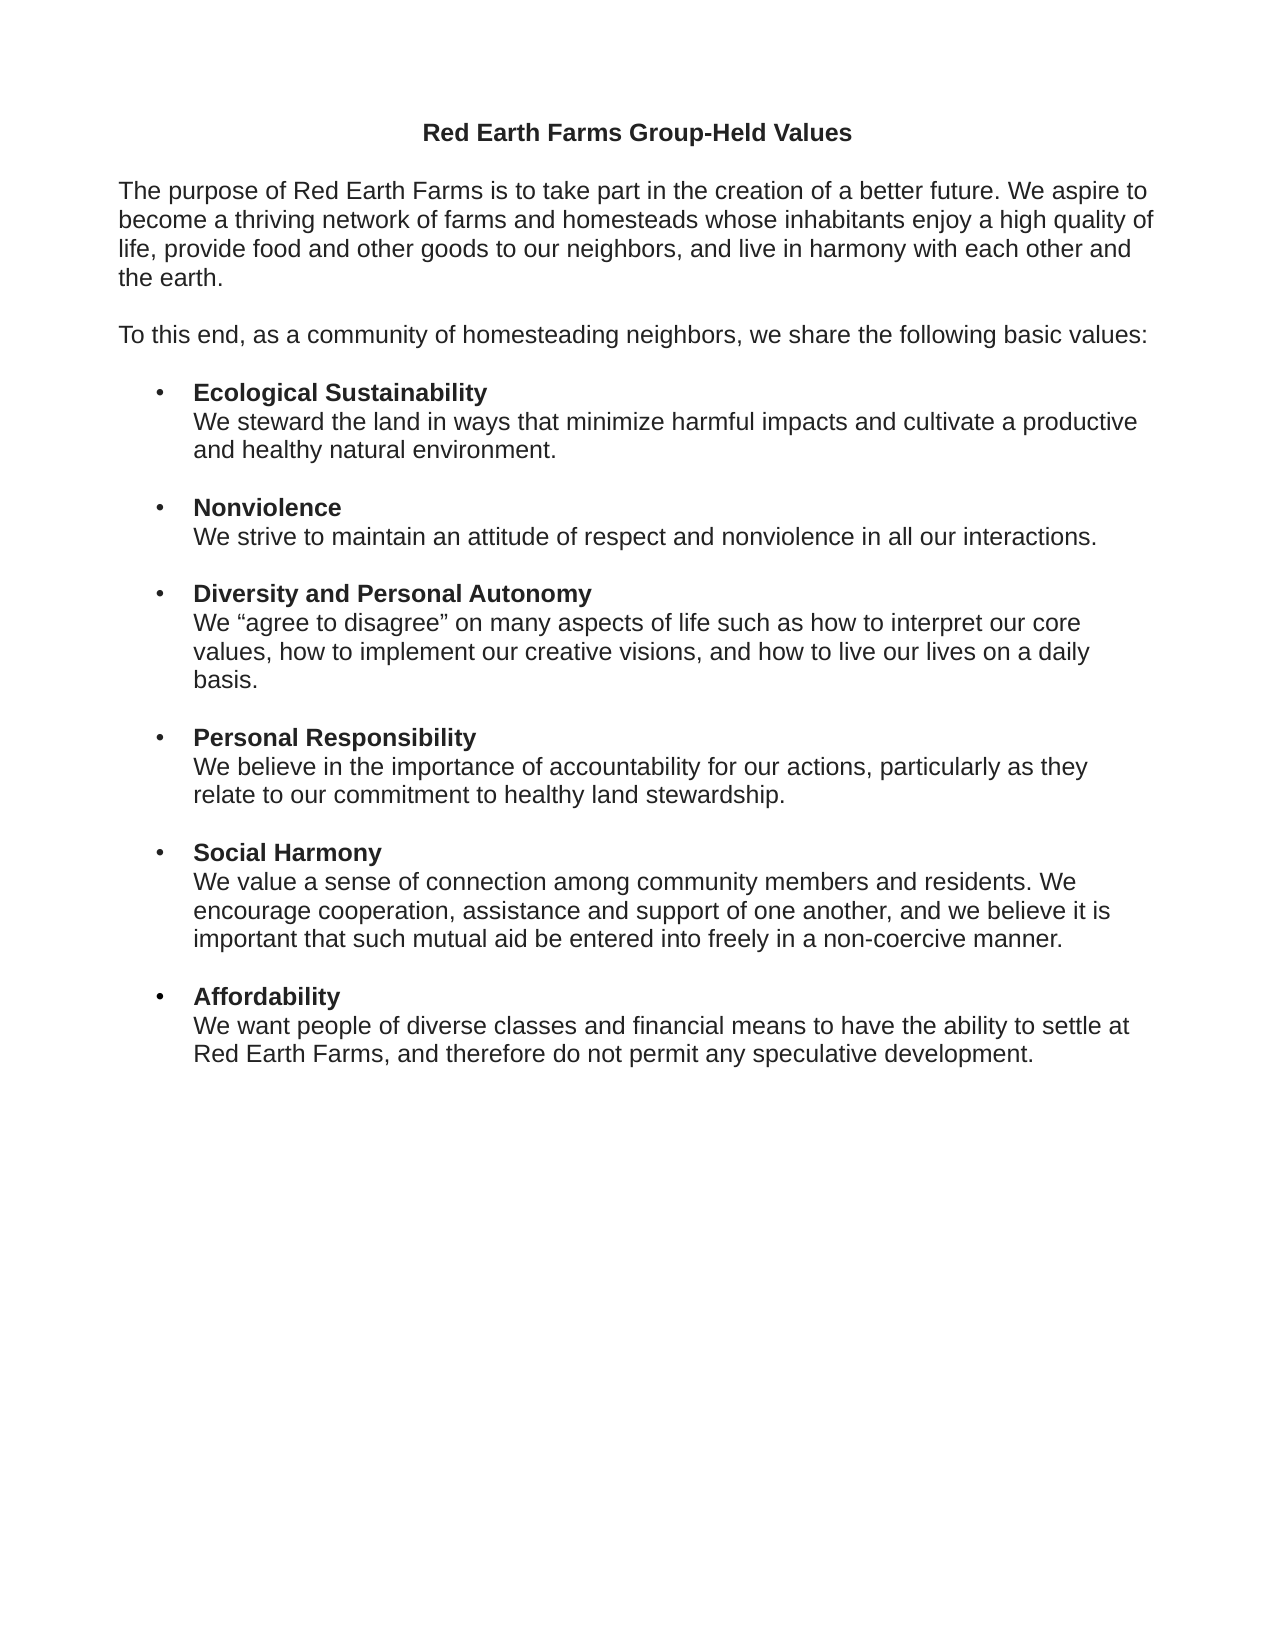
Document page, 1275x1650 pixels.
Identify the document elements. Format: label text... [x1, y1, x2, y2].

text The purpose of Red Earth Farms is to take part in the creation of a better future. We aspire to become a thriving network of farms and homesteads whose inhabitants enjoy a high quality of life, provide food and other goods to our neighbors, and live in harmony with each other and the earth. [118, 176, 1157, 291]
list Social Harmony We value a sense of connection among community members and residents. We encourage cooperation, assistance and support of one another, and we believe it is important that such mutual aid be entered into freely in a non-coercive manner. [156, 838, 1157, 953]
list Affordability We want people of diverse classes and financial means to have the ability to settle at Red Earth Farms, and therefore do not permit any speculative development. [156, 982, 1157, 1068]
text To this end, as a community of homesteading neighbors, we share the following basic values: [118, 320, 1157, 349]
list Diversity and Personal Autonomy We “agree to disagree” on many aspects of life such as how to interpret our core values, how to implement our creative visions, and how to live our lives on a daily basis. [156, 579, 1157, 694]
list Ecological Sustainability We steward the land in ways that minimize harmful impacts and cultivate a productive and healthy natural environment. [156, 378, 1157, 464]
text Red Earth Farms Group-Held Values [118, 118, 1157, 147]
list Personal Responsibility We believe in the importance of accountability for our actions, particularly as they relate to our commitment to healthy land stewardship. [156, 723, 1157, 809]
list Nonviolence We strive to maintain an attitude of respect and nonviolence in all our interactions. [156, 493, 1157, 550]
